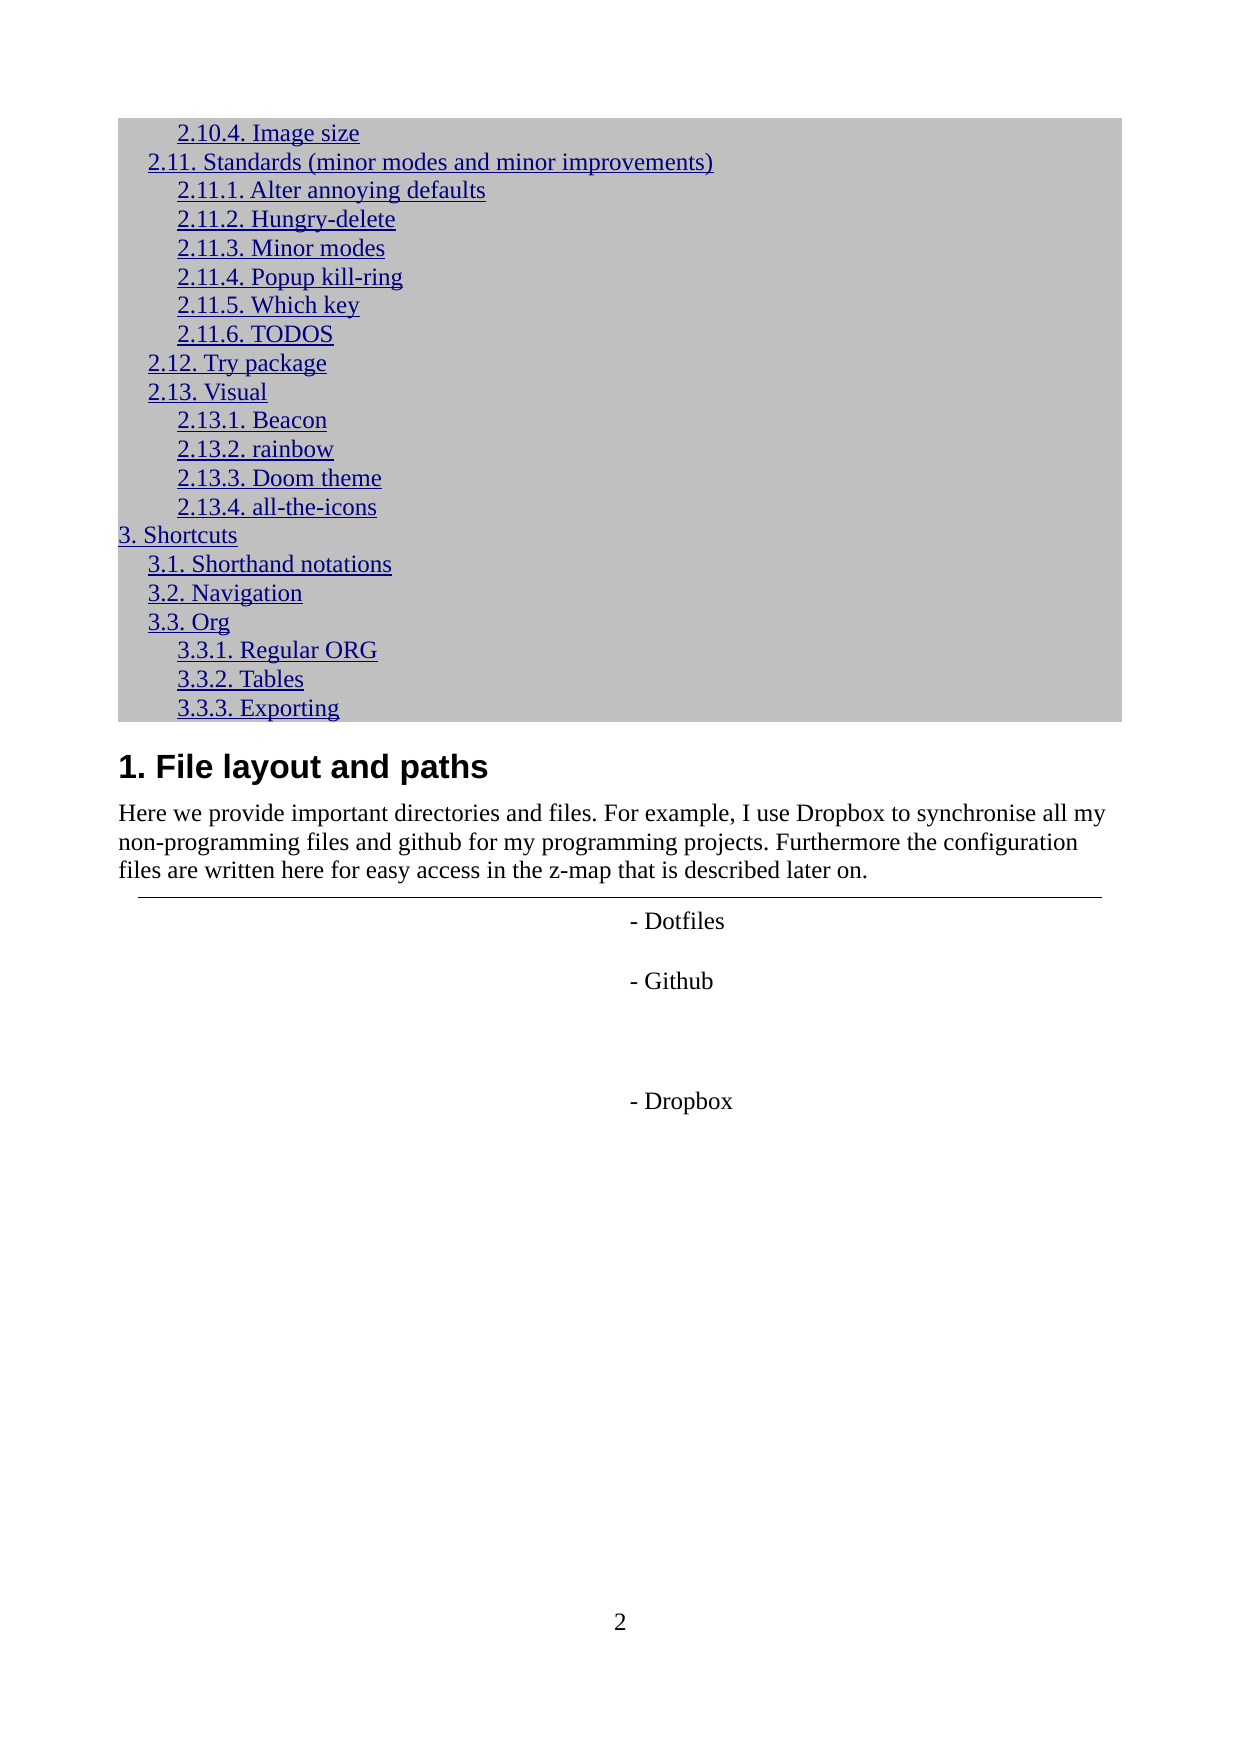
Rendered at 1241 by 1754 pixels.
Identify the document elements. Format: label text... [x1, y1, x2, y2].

text 2.13.3. Doom theme [177, 463, 1122, 492]
table_cell [620, 1257, 1102, 1317]
text 3.3. Org [148, 607, 1122, 636]
table_cell [138, 1317, 620, 1377]
table_cell [620, 1497, 1102, 1557]
text 2.13.4. all-the-icons [177, 492, 1122, 521]
text 3.2. Navigation [148, 578, 1122, 607]
text 3.1. Shorthand notations [148, 549, 1122, 578]
table_cell [138, 957, 620, 1017]
subtitle File layout and paths [118, 747, 1122, 786]
text 2.11.2. Hungry-delete [177, 204, 1122, 233]
table_cell [138, 1137, 620, 1197]
text 3.3.2. Tables [177, 664, 1122, 693]
table_cell - Github [620, 957, 1102, 1017]
table_cell [620, 1437, 1102, 1497]
text 2.11. Standards (minor modes and minor improvements) [148, 147, 1122, 176]
text 2.11.1. Alter annoying defaults [177, 176, 1122, 204]
table_cell [138, 1257, 620, 1317]
table_cell [620, 1017, 1102, 1077]
text 2.13. Visual [148, 377, 1122, 406]
table_header [138, 898, 620, 957]
text 3.3.3. Exporting [177, 693, 1122, 722]
text 2.12. Try package [148, 348, 1122, 377]
table_cell [620, 1377, 1102, 1437]
table_cell [138, 1377, 620, 1437]
table_cell [620, 1197, 1102, 1257]
table_cell [138, 1197, 620, 1257]
table_header - Dotfiles [620, 898, 1102, 957]
table_cell [138, 1497, 620, 1557]
table_cell [620, 1317, 1102, 1377]
table_cell [620, 1137, 1102, 1197]
text 3. Shortcuts [118, 521, 1122, 549]
text 2.11.5. Which key [177, 291, 1122, 319]
text Here we provide important directories and files. For example, I use Dropbox to synchronise all my non-programming files and github for my programming projects. Furthermore the configuration files are written here for easy access in the z-map that is described later on. [118, 798, 1122, 884]
text 2.11.3. Minor modes [177, 233, 1122, 262]
table_cell [138, 1437, 620, 1497]
table_cell [138, 1077, 620, 1137]
table_cell [138, 1017, 620, 1077]
text 2.10.4. Image size [177, 118, 1122, 147]
table_cell - Dropbox [620, 1077, 1102, 1137]
text 2.11.6. TODOS [177, 319, 1122, 348]
text 2.13.2. rainbow [177, 434, 1122, 463]
text 3.3.1. Regular ORG [177, 636, 1122, 664]
text 2.13.1. Beacon [177, 406, 1122, 434]
text 2.11.4. Popup kill-ring [177, 262, 1122, 291]
